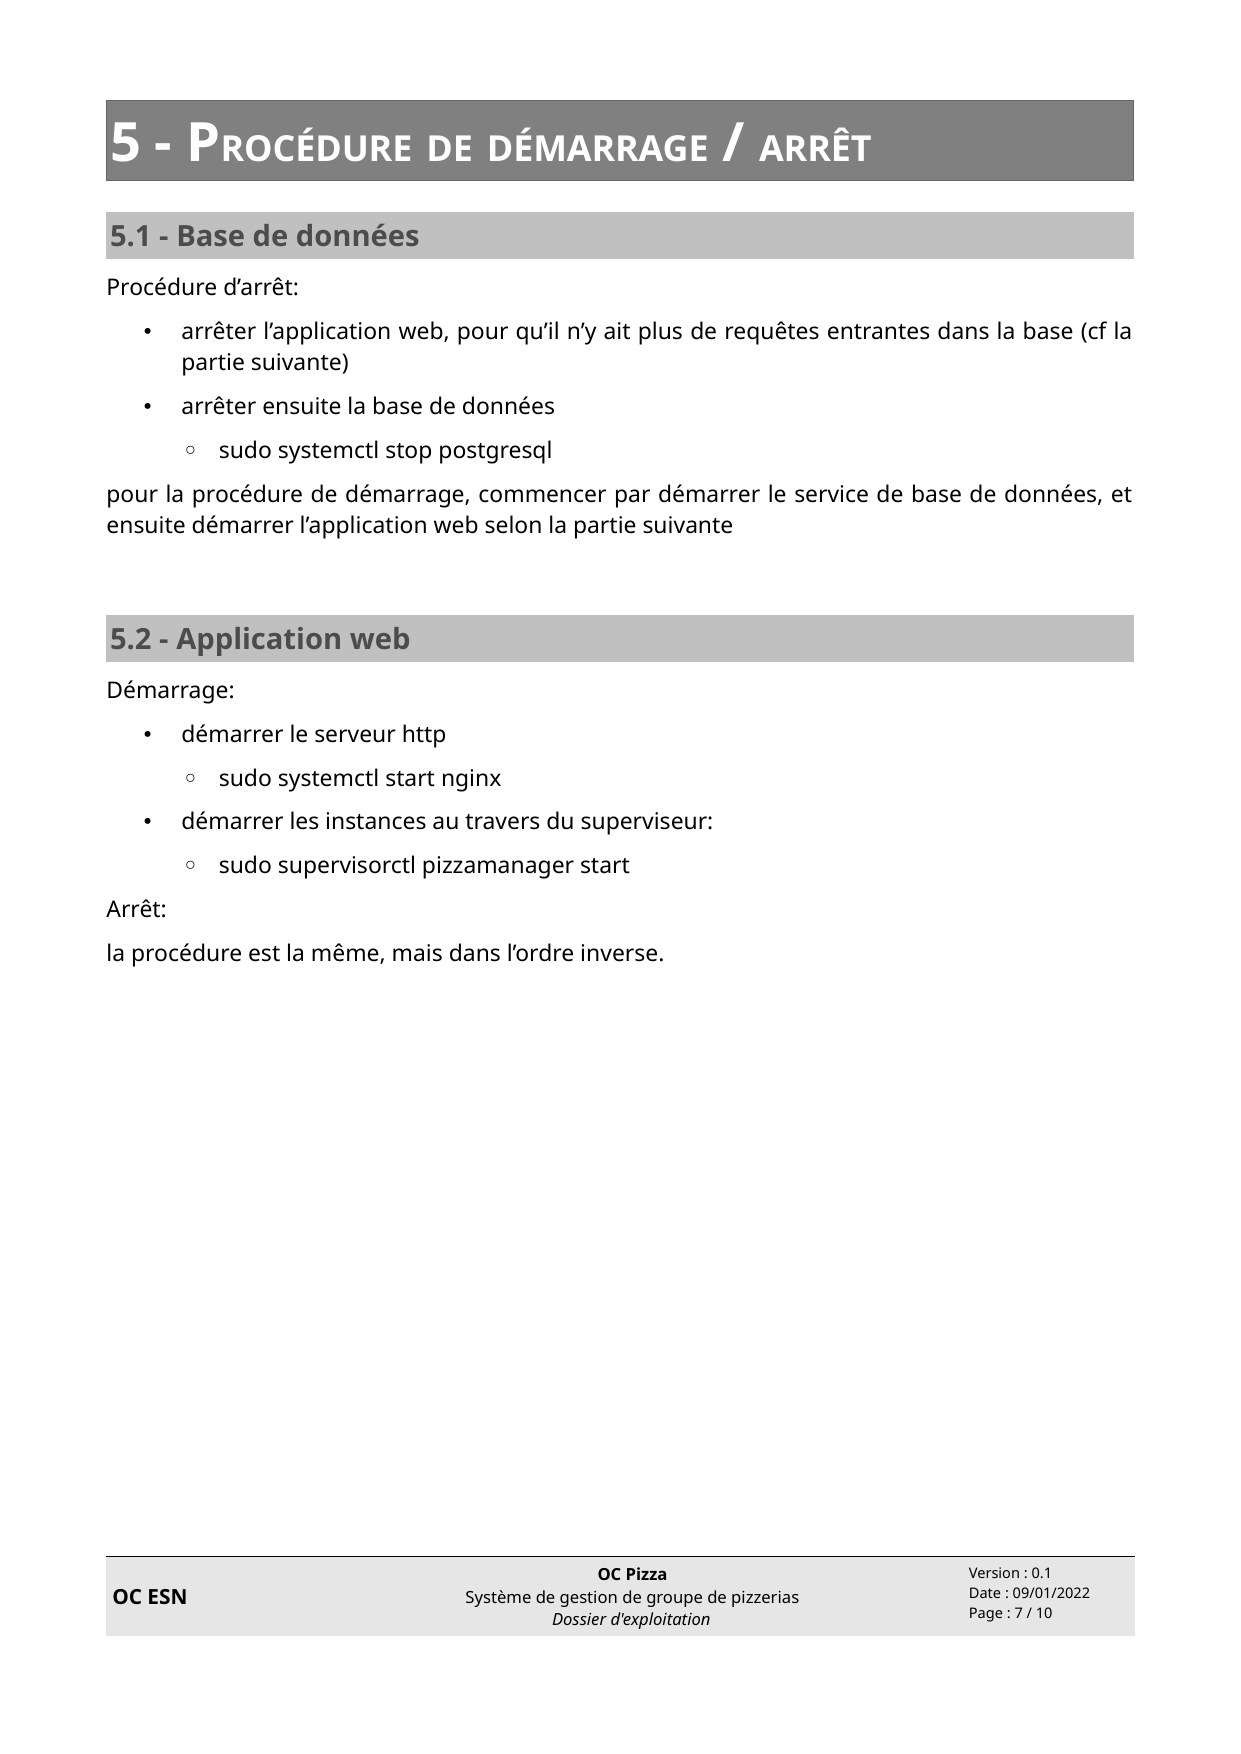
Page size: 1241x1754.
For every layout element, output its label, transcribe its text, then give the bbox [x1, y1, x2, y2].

list sudo supervisorctl pizzamanager start [181, 849, 1134, 880]
list sudo systemctl stop postgresql [181, 434, 1134, 465]
subtitle Application web [107, 616, 1133, 661]
list démarrer le serveur http [144, 718, 1134, 749]
text la procédure est la même, mais dans l’ordre inverse. [106, 937, 1134, 968]
text Arrêt: [106, 893, 1134, 924]
text Procédure d’arrêt: [106, 271, 1134, 302]
list arrêter ensuite la base de données [144, 390, 1134, 421]
text pour la procédure de démarrage, commencer par démarrer le service de base de données, et ensuite démarrer l’application web selon la partie suivante [106, 477, 1134, 540]
text Démarrage: [106, 674, 1134, 705]
list arrêter l’application web, pour qu’il n’y ait plus de requêtes entrantes dans la base (cf la partie suivante) [144, 315, 1134, 377]
list sudo systemctl start nginx [181, 762, 1134, 793]
subtitle Procédure de démarrage / arrêt [107, 101, 1133, 180]
list démarrer les instances au travers du superviseur: [144, 805, 1134, 837]
subtitle Base de données [107, 213, 1133, 258]
